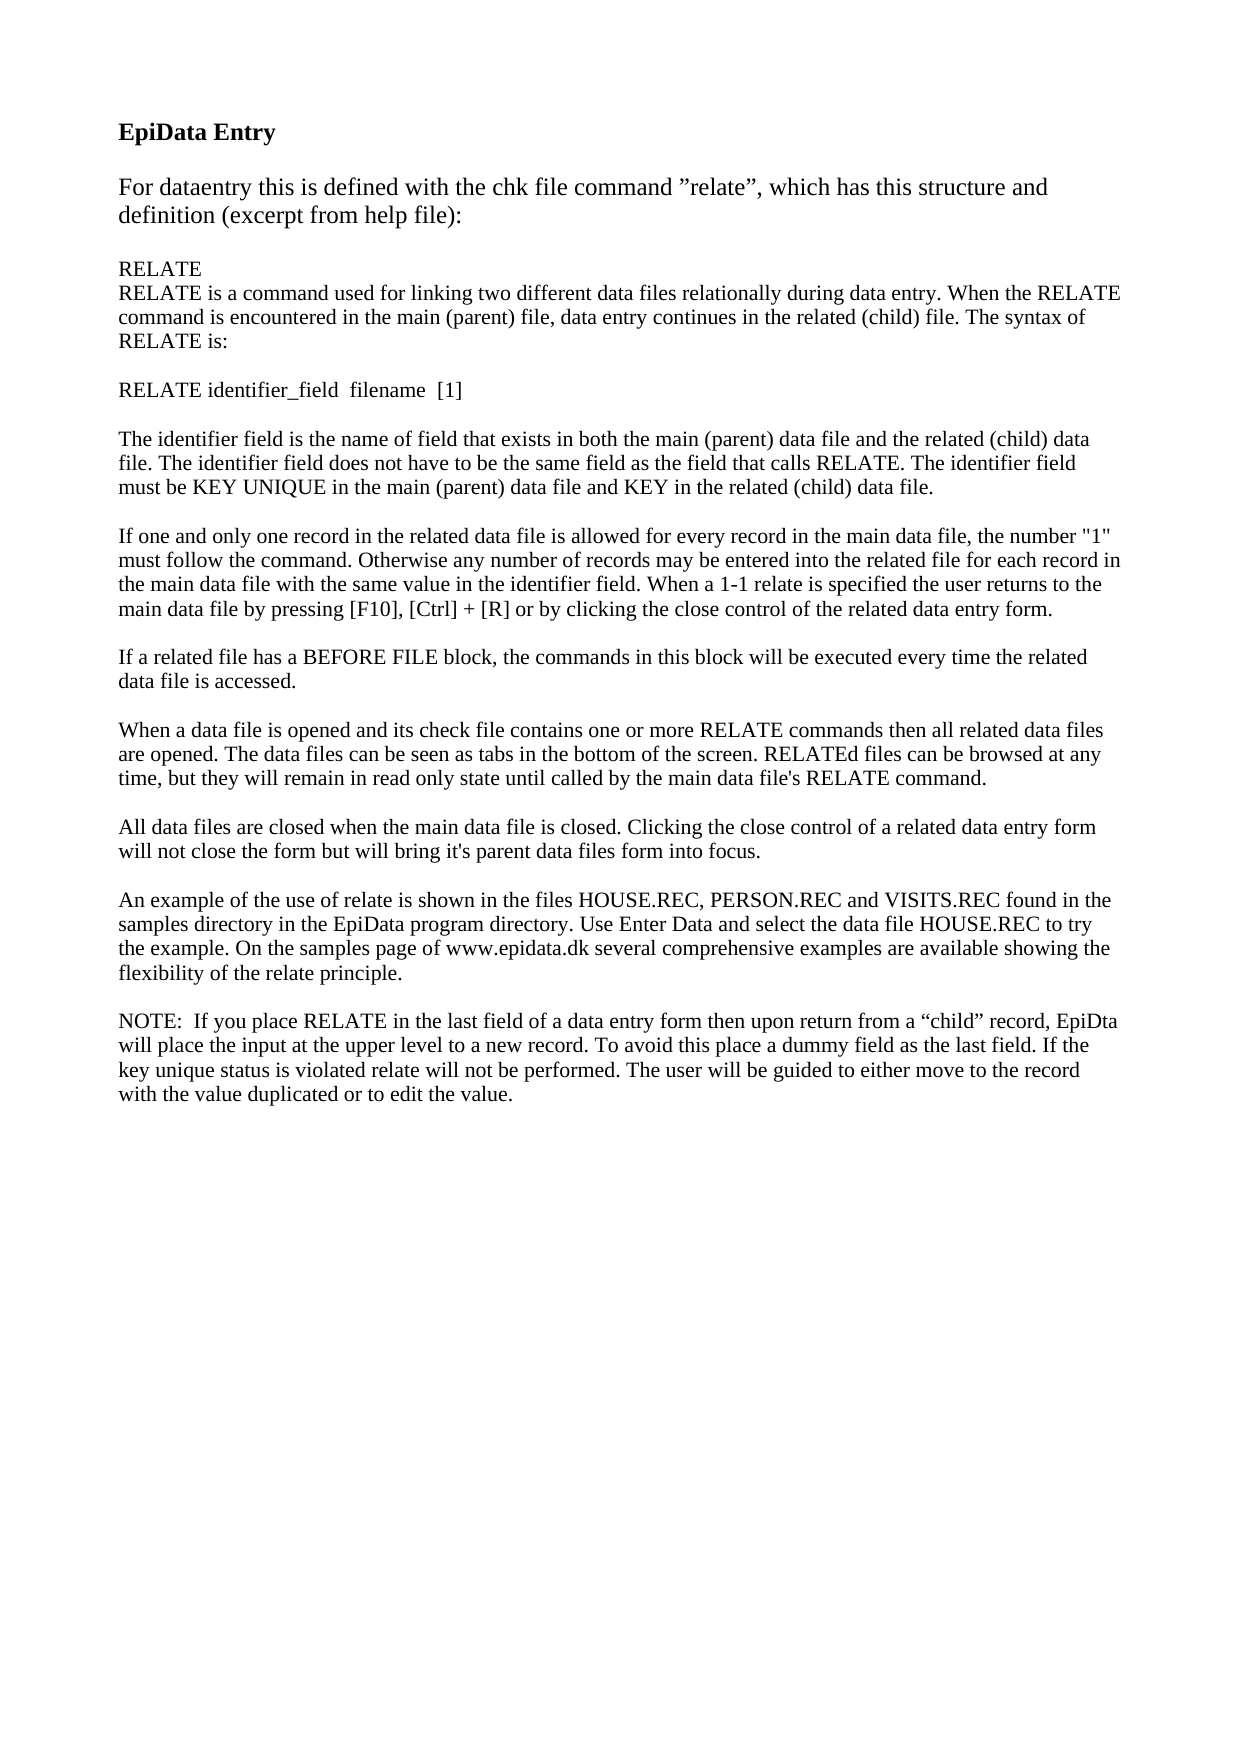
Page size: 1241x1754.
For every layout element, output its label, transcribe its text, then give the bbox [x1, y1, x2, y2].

text The identifier field is the name of field that exists in both the main (parent) data file and the related (child) data file. The identifier field does not have to be the same field as the field that calls RELATE. The identifier field must be KEY UNIQUE in the main (parent) data file and KEY in the related (child) data file. [118, 427, 1122, 499]
text All data files are closed when the main data file is closed. Clicking the close control of a related data entry form will not close the form but will bring it's parent data files form into focus. [118, 815, 1122, 863]
text If one and only one record in the related data file is allowed for every record in the main data file, the number "1" must follow the command. Otherwise any number of records may be entered into the related file for each record in the main data file with the same value in the identifier field. When a 1-1 relate is specified the user returns to the main data file by pressing [F10], [Ctrl] + [R] or by clicking the close control of the related data entry form. [118, 524, 1122, 621]
text When a data file is opened and its check file contains one or more RELATE commands then all related data files are opened. The data files can be seen as tabs in the bottom of the screen. RELATEd files can be browsed at any time, but they will remain in read only state until called by the main data file's RELATE command. [118, 718, 1122, 791]
text RELATE identifier_field filename [1] [118, 378, 1122, 402]
text For dataentry this is defined with the chk file command ”relate”, which has this structure and definition (excerpt from help file): [118, 173, 1122, 229]
text If a related file has a BEFORE FILE block, the commands in this block will be executed every time the related data file is accessed. [118, 645, 1122, 693]
text RELATE [118, 257, 1122, 281]
text NOTE: If you place RELATE in the last field of a data entry form then upon return from a “child” record, EpiDta will place the input at the upper level to a new record. To avoid this place a dummy field as the last field. If the key unique status is violated relate will not be performed. The user will be guided to either move to the record with the value duplicated or to edit the value. [118, 1009, 1122, 1106]
text An example of the use of relate is shown in the files HOUSE.REC, PERSON.REC and VISITS.REC found in the samples directory in the EpiData program directory. Use Enter Data and select the data file HOUSE.REC to try the example. On the samples page of www.epidata.dk several comprehensive examples are available showing the flexibility of the relate principle. [118, 888, 1122, 985]
text EpiData Entry [118, 118, 1122, 146]
text RELATE is a command used for linking two different data files relationally during data entry. When the RELATE command is encountered in the main (parent) file, data entry continues in the related (child) file. The syntax of RELATE is: [118, 281, 1122, 354]
